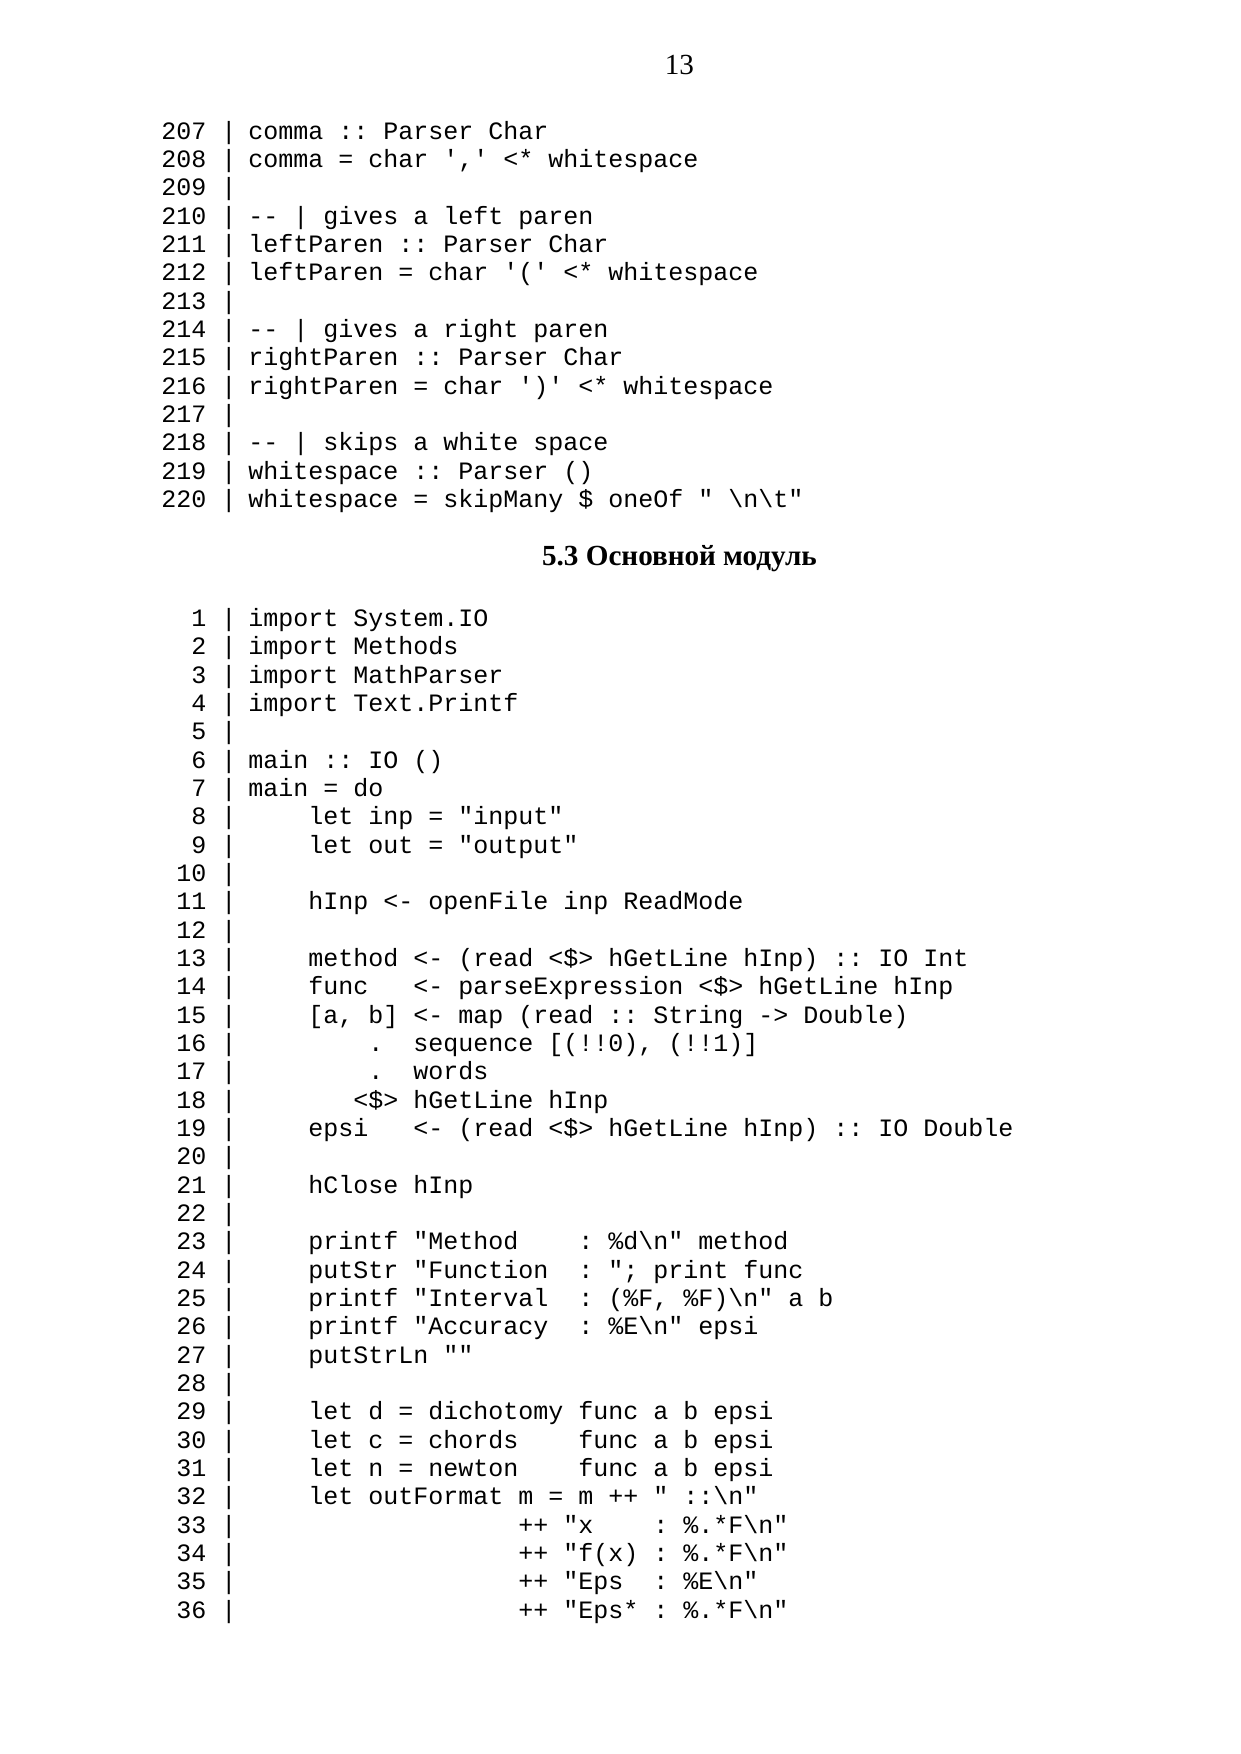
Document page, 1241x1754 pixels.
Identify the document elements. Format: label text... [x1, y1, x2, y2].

list whitespace = skipMany $ oneOf " \n\t" [236, 487, 1181, 515]
list whitespace :: Parser () [236, 458, 1181, 487]
list leftParen = char '(' <* whitespace [236, 260, 1181, 288]
list putStrLn "" [236, 1342, 1181, 1371]
list ++ "Eps* : %.*F\n" [236, 1597, 1181, 1626]
list putStr "Function : "; print func [236, 1257, 1181, 1286]
list . sequence [(!!0), (!!1)] [236, 1031, 1181, 1059]
list hClose hInp [236, 1172, 1181, 1201]
list leftParen :: Parser Char [236, 232, 1181, 260]
list method <- (read <$> hGetLine hInp) :: IO Int [236, 946, 1181, 974]
list ++ "f(x) : %.*F\n" [236, 1541, 1181, 1569]
list <$> hGetLine hInp [236, 1087, 1181, 1116]
list import Methods [236, 634, 1181, 662]
list main = do [236, 776, 1181, 804]
list import Text.Printf [236, 691, 1181, 719]
list rightParen :: Parser Char [236, 345, 1181, 373]
list -- | gives a left paren [236, 203, 1181, 232]
list printf "Accuracy : %E\n" epsi [236, 1314, 1181, 1342]
list -- | skips a white space [236, 430, 1181, 458]
list import System.IO [236, 606, 1181, 634]
list epsi <- (read <$> hGetLine hInp) :: IO Double [236, 1116, 1181, 1144]
list let d = dichotomy func a b epsi [236, 1399, 1181, 1427]
list printf "Method : %d\n" method [236, 1229, 1181, 1257]
list . words [236, 1059, 1181, 1087]
list ++ "x : %.*F\n" [236, 1512, 1181, 1541]
list rightParen = char ')' <* whitespace [236, 373, 1181, 402]
list let out = "output" [236, 832, 1181, 861]
list -- | gives a right paren [236, 317, 1181, 345]
list import MathParser [236, 662, 1181, 691]
list printf "Interval : (%F, %F)\n" a b [236, 1286, 1181, 1314]
list let c = chords func a b epsi [236, 1427, 1181, 1456]
list let outFormat m = m ++ " ::\n" [236, 1484, 1181, 1512]
list let inp = "input" [236, 804, 1181, 832]
list comma :: Parser Char [236, 118, 1181, 147]
list hInp <- openFile inp ReadMode [236, 889, 1181, 917]
list [a, b] <- map (read :: String -> Double) [236, 1002, 1181, 1031]
list main :: IO () [236, 747, 1181, 776]
list let n = newton func a b epsi [236, 1456, 1181, 1484]
list comma = char ',' <* whitespace [236, 147, 1181, 175]
subtitle Основной модуль [177, 538, 1181, 572]
list ++ "Eps : %E\n" [236, 1569, 1181, 1597]
list func <- parseExpression <$> hGetLine hInp [236, 974, 1181, 1002]
